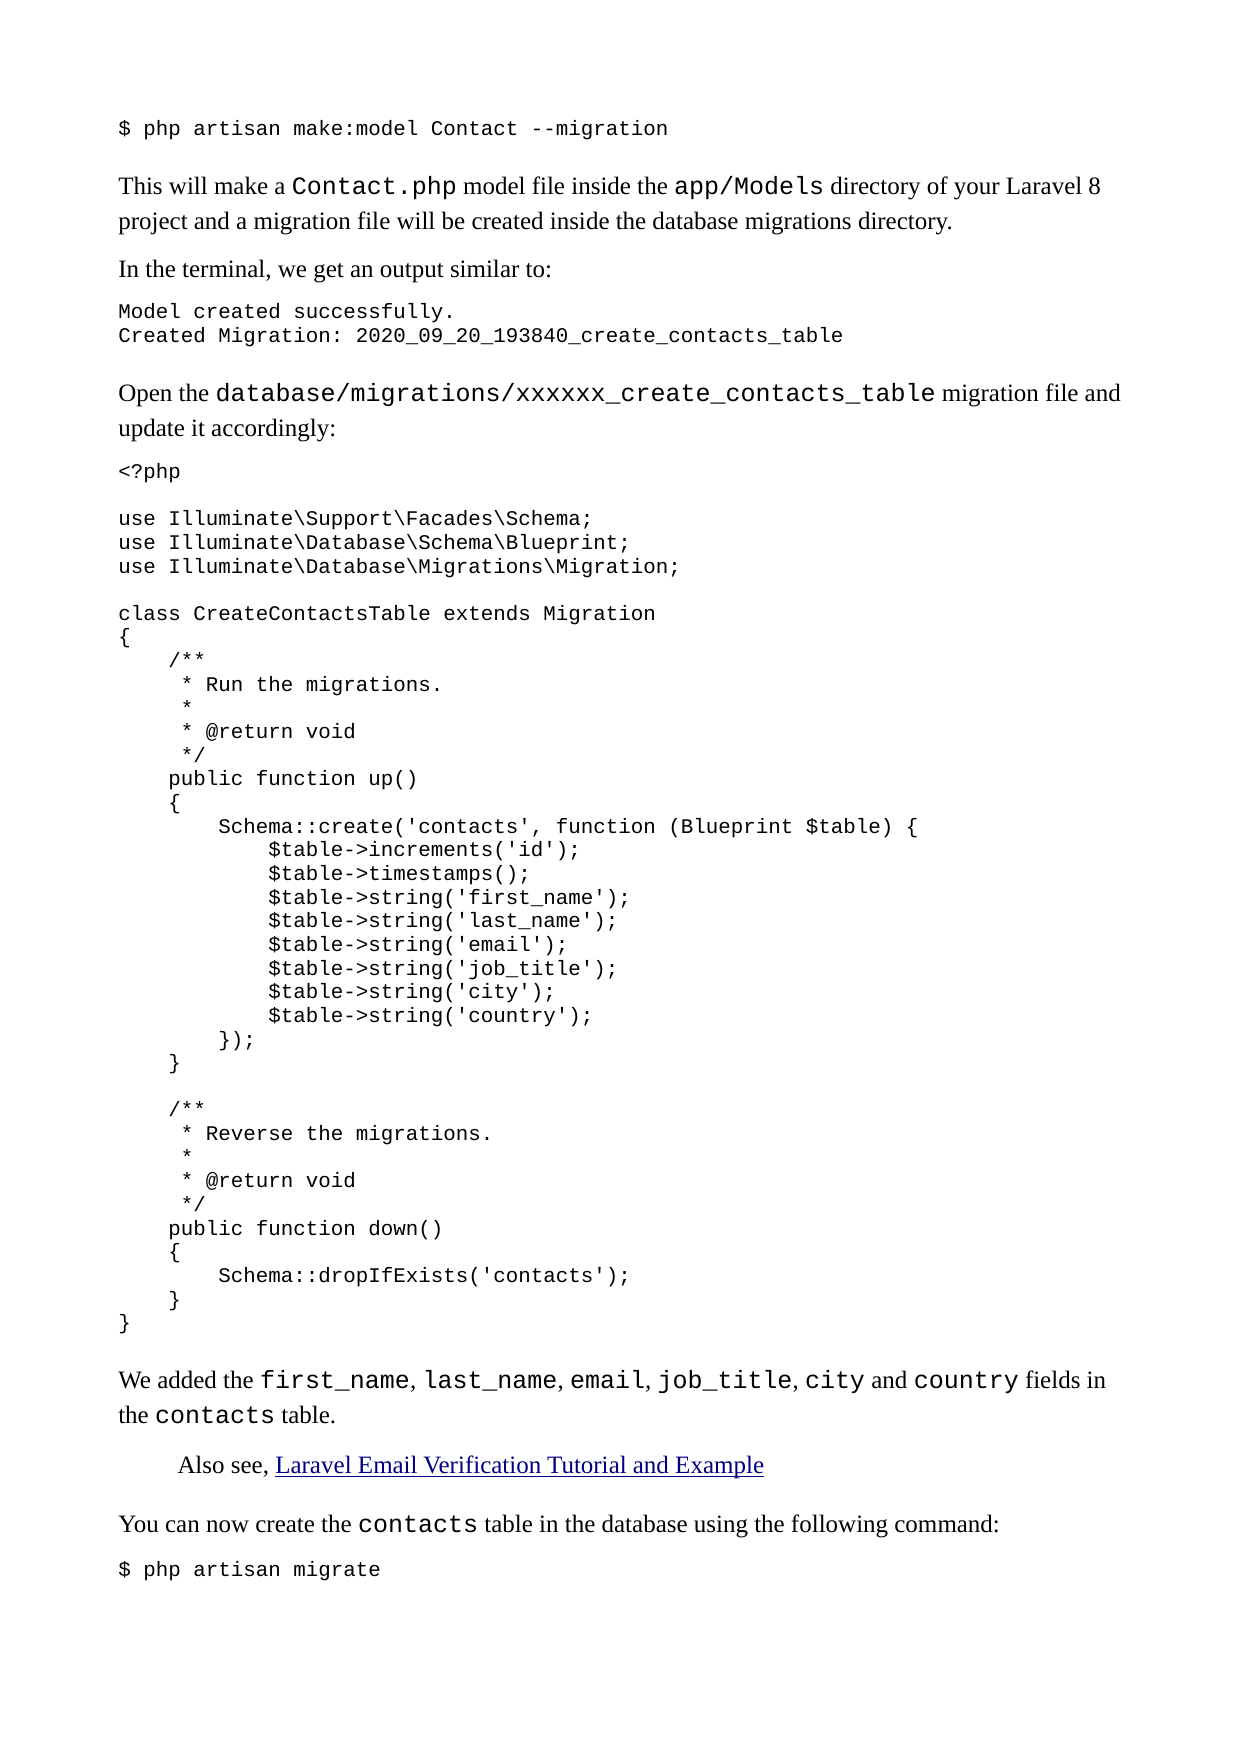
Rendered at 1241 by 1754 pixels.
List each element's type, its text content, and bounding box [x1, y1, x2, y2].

text * Run the migrations. [118, 674, 1122, 697]
text class CreateContactsTable extends Migration [118, 603, 1122, 627]
text Also see, Laravel Email Verification Tutorial and Example [177, 1451, 1063, 1479]
text We added the first_name, last_name, email, job_title, city and country fields in the contacts table. [118, 1365, 1122, 1431]
text } [118, 1312, 1122, 1336]
text * Reverse the migrations. [118, 1123, 1122, 1147]
text } [118, 1289, 1122, 1312]
text } [118, 1052, 1122, 1076]
text This will make a Contact.php model file inside the app/Models directory of your Laravel 8 project and a migration file will be created inside the database migrations directory. [118, 171, 1122, 235]
text { [118, 792, 1122, 816]
text public function down() [118, 1218, 1122, 1241]
text Schema::dropIfExists('contacts'); [118, 1265, 1122, 1289]
text $ php artisan migrate [118, 1559, 1122, 1582]
text $table->string('email'); [118, 934, 1122, 958]
text }); [118, 1028, 1122, 1052]
text $table->string('country'); [118, 1005, 1122, 1028]
text public function up() [118, 768, 1122, 792]
text $ php artisan make:model Contact --migration [118, 118, 1122, 142]
text In the terminal, we get an output similar to: [118, 254, 1122, 283]
text * @return void [118, 1170, 1122, 1194]
text $table->string('first_name'); [118, 887, 1122, 910]
text Created Migration: 2020_09_20_193840_create_contacts_table [118, 325, 1122, 349]
text * @return void [118, 721, 1122, 745]
text /** [118, 650, 1122, 674]
text $table->increments('id'); [118, 839, 1122, 863]
text { [118, 627, 1122, 650]
text use Illuminate\Database\Migrations\Migration; [118, 556, 1122, 579]
text $table->timestamps(); [118, 863, 1122, 887]
text * [118, 1147, 1122, 1170]
text $table->string('last_name'); [118, 910, 1122, 934]
text Model created successfully. [118, 302, 1122, 325]
text use Illuminate\Database\Schema\Blueprint; [118, 532, 1122, 556]
text Open the database/migrations/xxxxxx_create_contacts_table migration file and update it accordingly: [118, 378, 1122, 442]
text $table->string('city'); [118, 981, 1122, 1005]
text /** [118, 1099, 1122, 1123]
text <?php [118, 461, 1122, 485]
text Schema::create('contacts', function (Blueprint $table) { [118, 816, 1122, 839]
text use Illuminate\Support\Facades\Schema; [118, 508, 1122, 532]
text * [118, 697, 1122, 721]
text You can now create the contacts table in the database using the following command: [118, 1509, 1122, 1539]
text */ [118, 1194, 1122, 1218]
text { [118, 1241, 1122, 1265]
text */ [118, 745, 1122, 768]
text $table->string('job_title'); [118, 958, 1122, 981]
